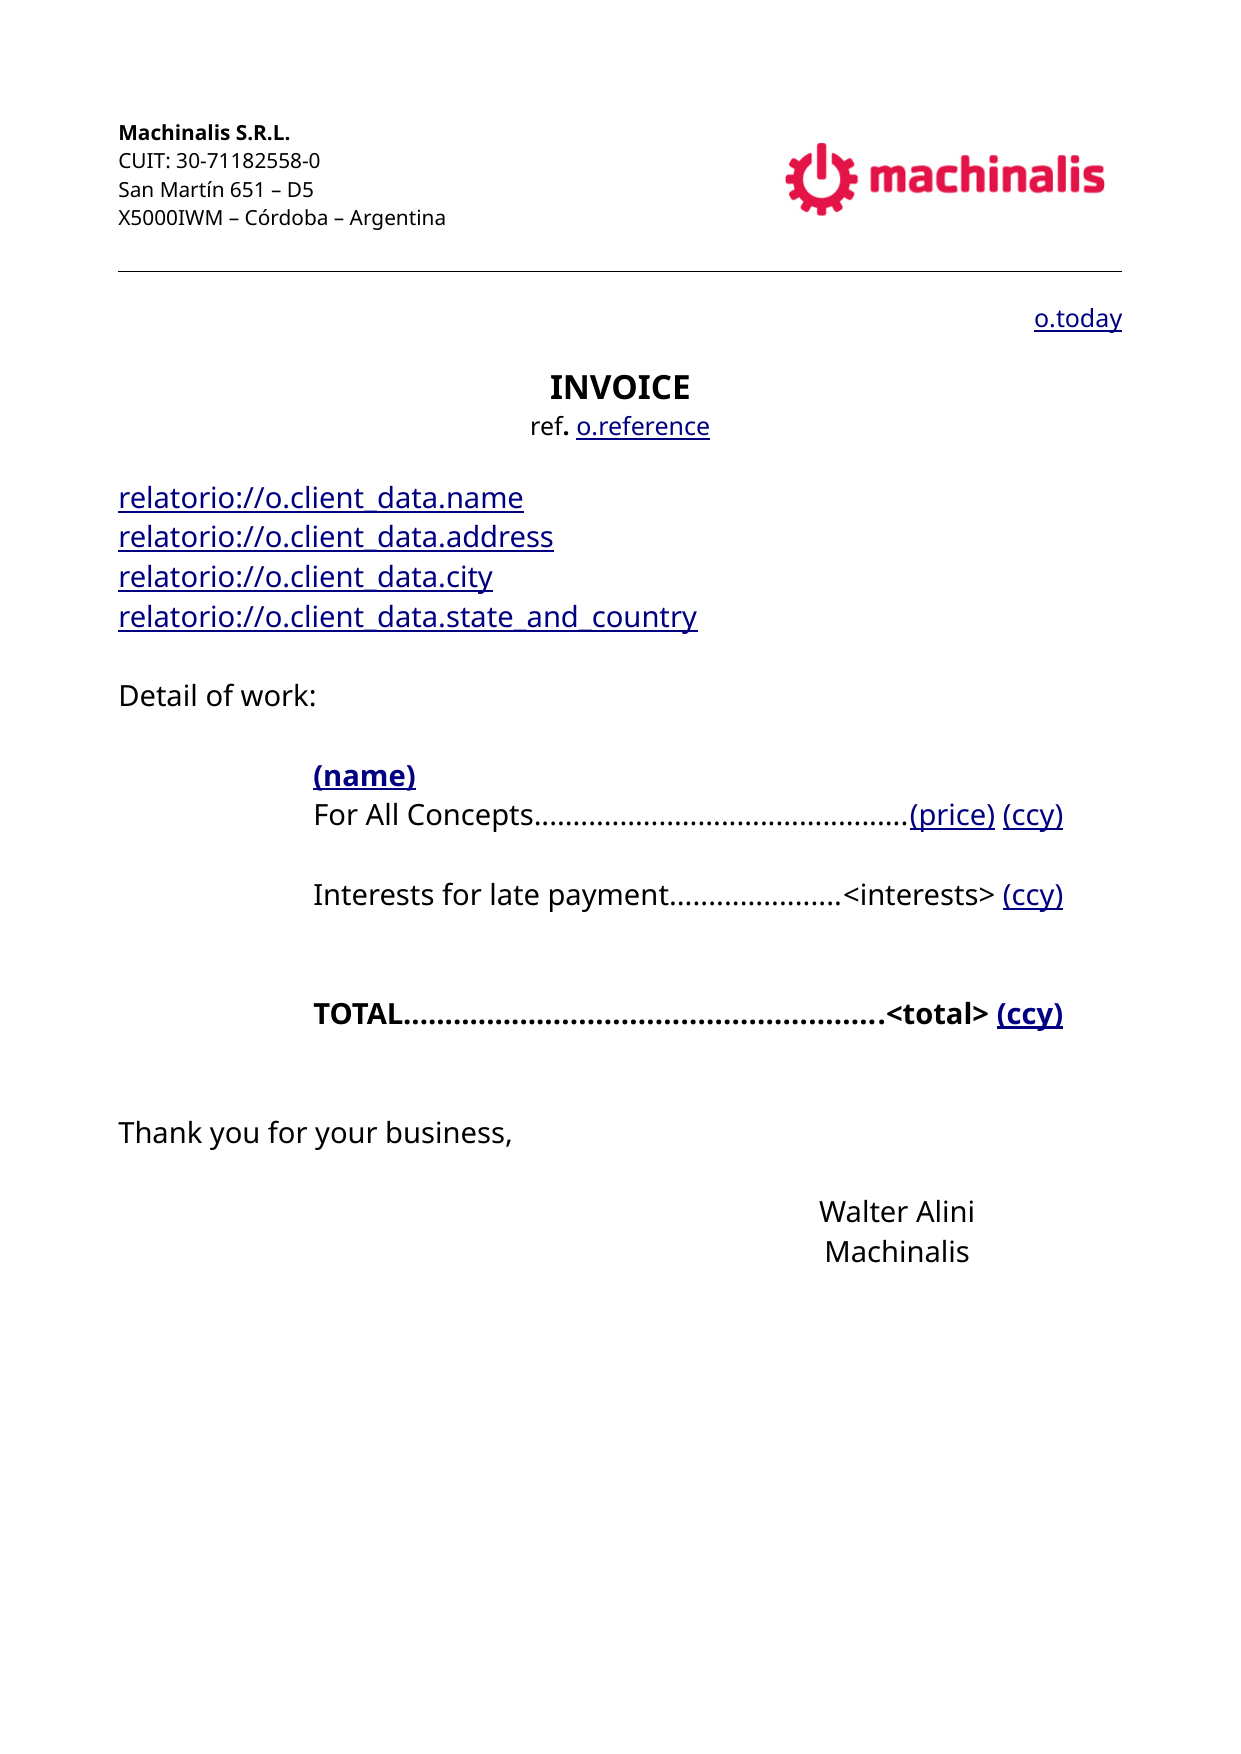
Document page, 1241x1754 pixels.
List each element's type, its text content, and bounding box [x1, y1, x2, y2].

text relatorio://o.client_data.address [118, 517, 1122, 556]
text o.today [118, 301, 1122, 335]
text INVOICE [118, 364, 1122, 409]
text ref. o.reference [118, 409, 1122, 443]
text relatorio://o.client_data.state_and_country [118, 596, 1122, 636]
text Thank you for your business, [118, 1112, 1122, 1152]
text Detail of work: [118, 676, 1122, 715]
text relatorio://o.client_data.city [118, 556, 1122, 596]
text Interests for late payment <interests> (ccy) [118, 874, 1122, 914]
text (name) [118, 755, 1122, 794]
text Walter Alini [118, 1191, 1122, 1231]
text relatorio://o.client_data.name [118, 477, 1122, 517]
text For All Concepts (price) (ccy) [118, 794, 1122, 834]
text Machinalis [118, 1231, 1122, 1271]
text TOTAL .<total> (ccy) [118, 993, 1122, 1033]
picture [770, 127, 1121, 230]
